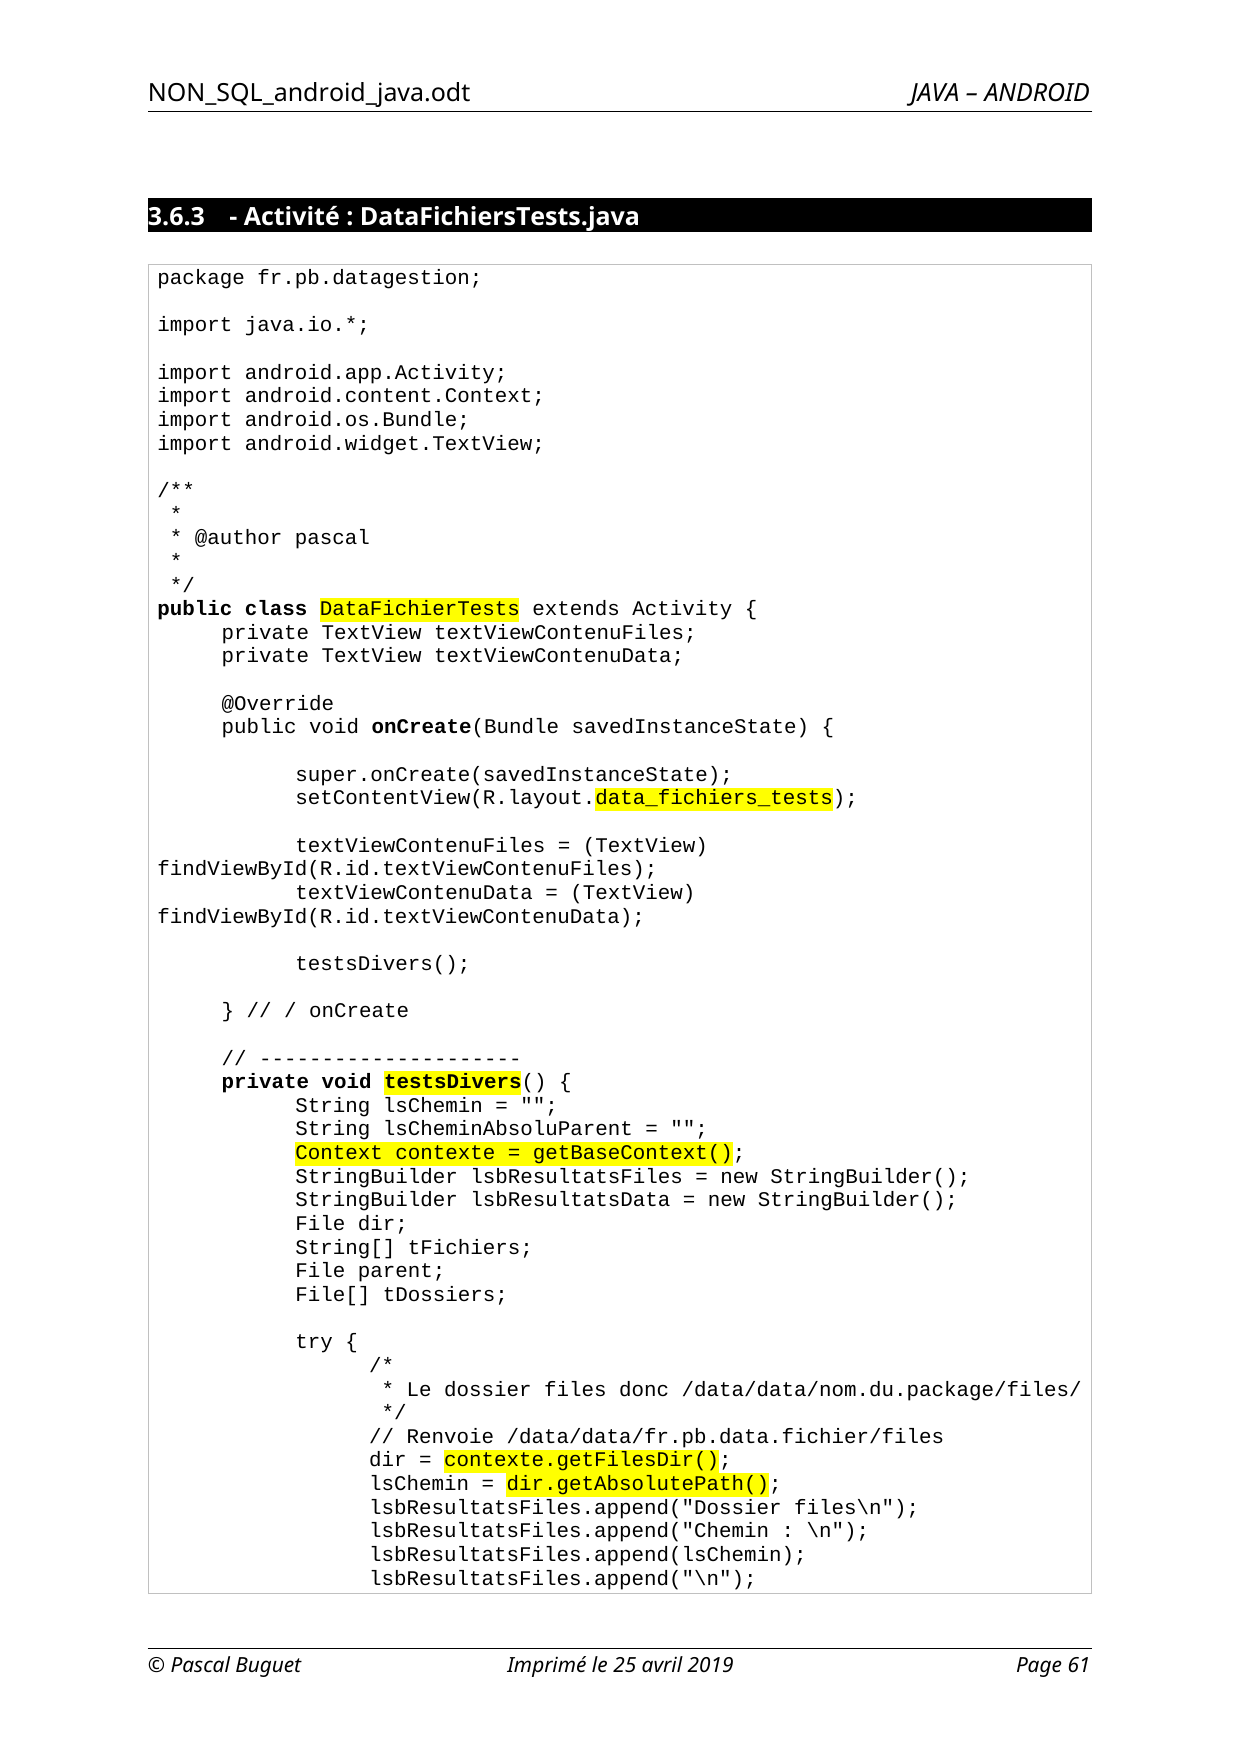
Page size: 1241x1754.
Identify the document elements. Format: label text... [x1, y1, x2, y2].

text import android.content.Context; [149, 382, 1091, 406]
text lsbResultatsFiles.append("Dossier files\n"); [149, 1494, 1091, 1517]
text textViewContenuData = (TextView) findViewById(R.id.textViewContenuData); [149, 879, 1091, 926]
text textViewContenuFiles = (TextView) findViewById(R.id.textViewContenuFiles); [149, 832, 1091, 879]
text File parent; [149, 1257, 1091, 1281]
text * [149, 501, 1091, 524]
text public class DataFichierTests extends Activity { [149, 595, 1091, 619]
text */ [149, 571, 1091, 595]
text StringBuilder lsbResultatsFiles = new StringBuilder(); [149, 1163, 1091, 1186]
text private TextView textViewContenuFiles; [149, 619, 1091, 642]
text super.onCreate(savedInstanceState); [149, 761, 1091, 784]
subtitle - Activité : DataFichiersTests.java [148, 198, 1092, 232]
text */ [149, 1399, 1091, 1423]
text private TextView textViewContenuData; [149, 642, 1091, 666]
text lsbResultatsFiles.append(lsChemin); [149, 1541, 1091, 1564]
text String lsCheminAbsoluParent = ""; [149, 1115, 1091, 1139]
text @Override [149, 690, 1091, 713]
text File[] tDossiers; [149, 1281, 1091, 1304]
text private void testsDivers() { [149, 1068, 1091, 1092]
text package fr.pb.datagestion; [149, 265, 1091, 288]
text setContentView(R.layout.data_fichiers_tests); [149, 784, 1091, 808]
text * Le dossier files donc /data/data/nom.du.package/files/ [149, 1375, 1091, 1399]
text // Renvoie /data/data/fr.pb.data.fichier/files [149, 1423, 1091, 1446]
text dir = contexte.getFilesDir(); [149, 1446, 1091, 1470]
text /* [149, 1352, 1091, 1375]
text // --------------------- [149, 1044, 1091, 1068]
text testsDivers(); [149, 950, 1091, 973]
text } // / onCreate [149, 997, 1091, 1021]
text import java.io.*; [149, 311, 1091, 335]
text String lsChemin = ""; [149, 1092, 1091, 1115]
text public void onCreate(Bundle savedInstanceState) { [149, 713, 1091, 737]
text String[] tFichiers; [149, 1233, 1091, 1257]
text File dir; [149, 1210, 1091, 1233]
text StringBuilder lsbResultatsData = new StringBuilder(); [149, 1186, 1091, 1210]
text lsbResultatsFiles.append("Chemin : \n"); [149, 1517, 1091, 1541]
text * [149, 548, 1091, 571]
text lsChemin = dir.getAbsolutePath(); [149, 1470, 1091, 1494]
text /** [149, 477, 1091, 501]
text try { [149, 1328, 1091, 1352]
text import android.widget.TextView; [149, 429, 1091, 453]
text import android.os.Bundle; [149, 406, 1091, 429]
text lsbResultatsFiles.append("\n"); [149, 1564, 1091, 1593]
text import android.app.Activity; [149, 359, 1091, 382]
text Context contexte = getBaseContext(); [149, 1139, 1091, 1163]
text * @author pascal [149, 524, 1091, 548]
